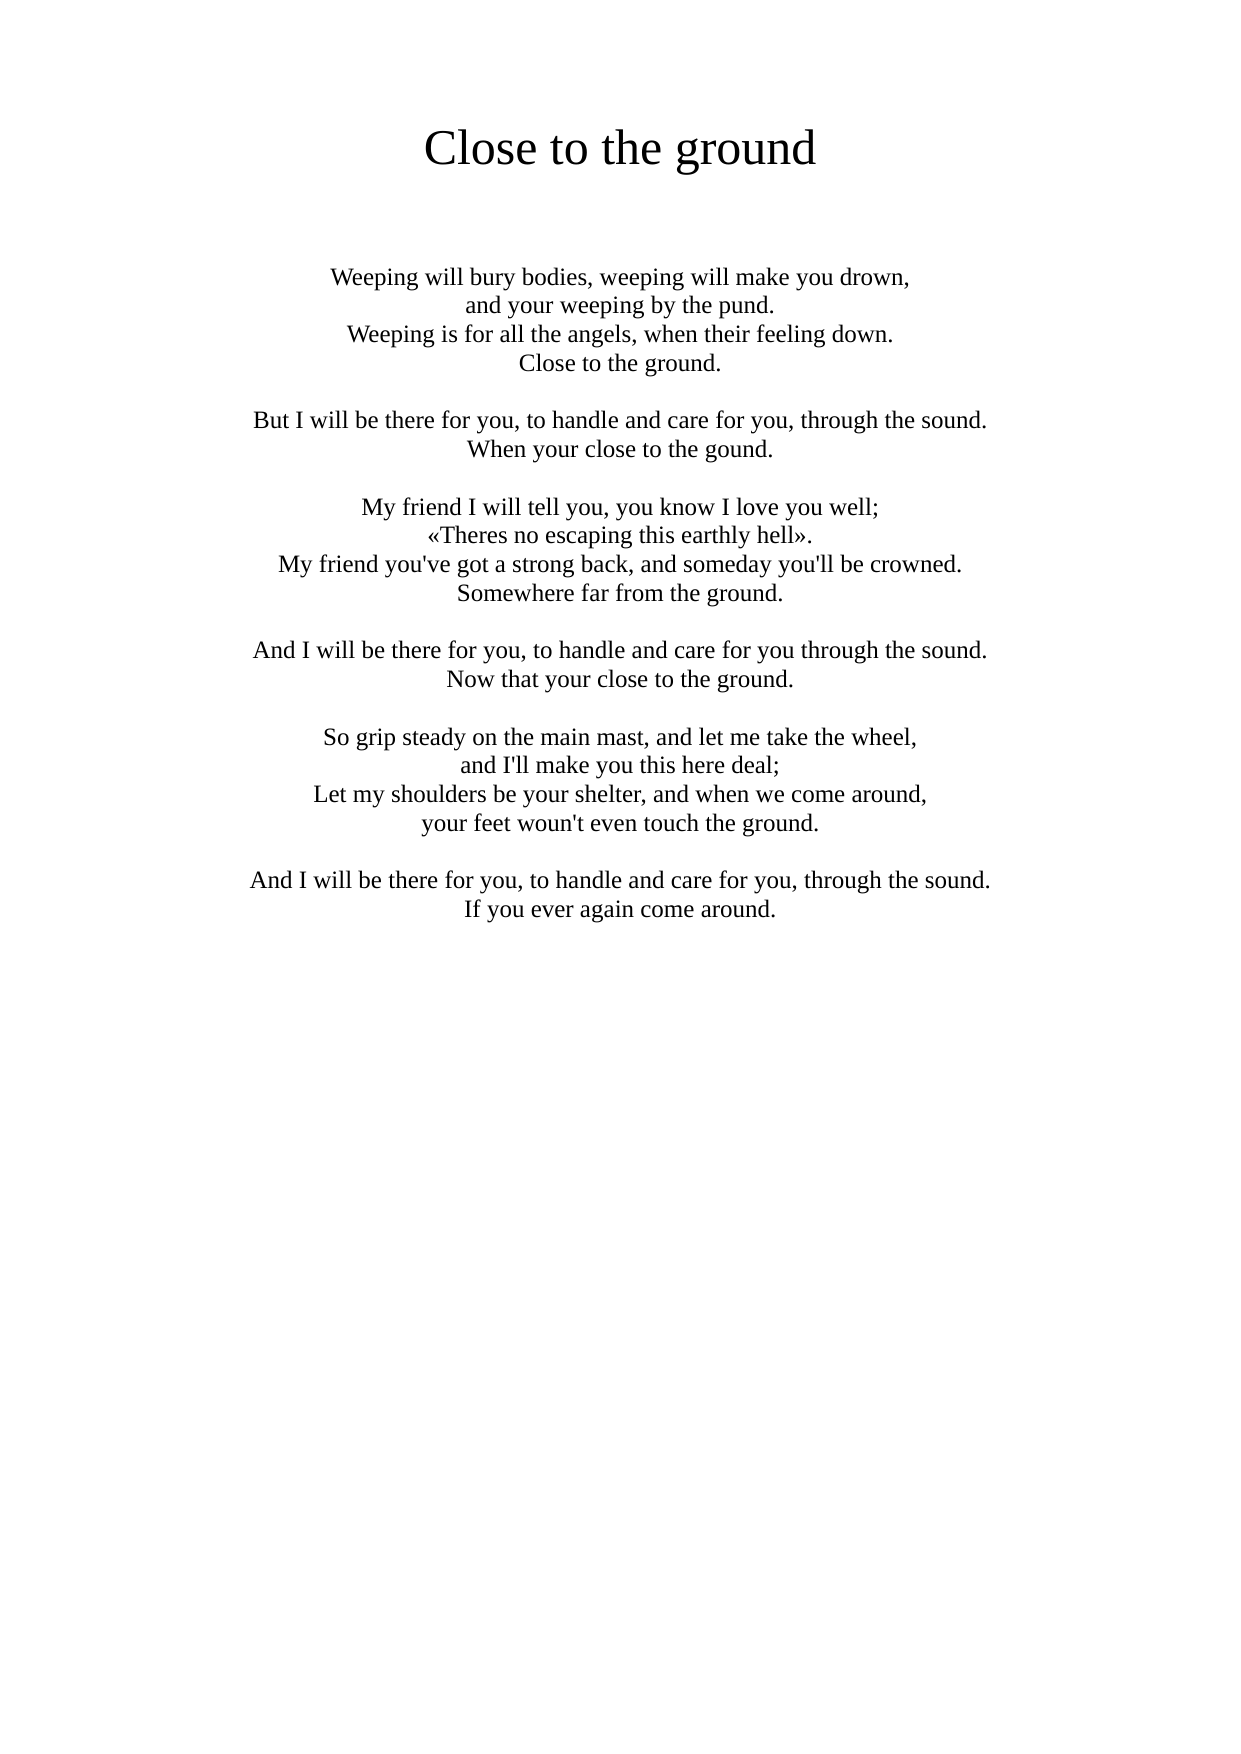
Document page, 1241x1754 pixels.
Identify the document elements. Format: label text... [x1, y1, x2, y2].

text Close to the ground [118, 118, 1122, 176]
text and your weeping by the pund. [118, 291, 1122, 319]
text Now that your close to the ground. [118, 664, 1122, 693]
text Let my shoulders be your shelter, and when we come around, [118, 779, 1122, 808]
text And I will be there for you, to handle and care for you, through the sound. [118, 866, 1122, 894]
text My friend you've got a strong back, and someday you'll be crowned. [118, 549, 1122, 578]
text And I will be there for you, to handle and care for you through the sound. [118, 636, 1122, 664]
text My friend I will tell you, you know I love you well; [118, 492, 1122, 521]
text Close to the ground. [118, 348, 1122, 377]
text When your close to the gound. [118, 434, 1122, 463]
text Weeping will bury bodies, weeping will make you drown, [118, 262, 1122, 291]
text But I will be there for you, to handle and care for you, through the sound. [118, 406, 1122, 434]
text and I'll make you this here deal; [118, 751, 1122, 779]
text So grip steady on the main mast, and let me take the wheel, [118, 722, 1122, 751]
text If you ever again come around. [118, 894, 1122, 923]
text Somewhere far from the ground. [118, 578, 1122, 607]
text Weeping is for all the angels, when their feeling down. [118, 319, 1122, 348]
text «Theres no escaping this earthly hell». [118, 521, 1122, 549]
text your feet woun't even touch the ground. [118, 808, 1122, 837]
